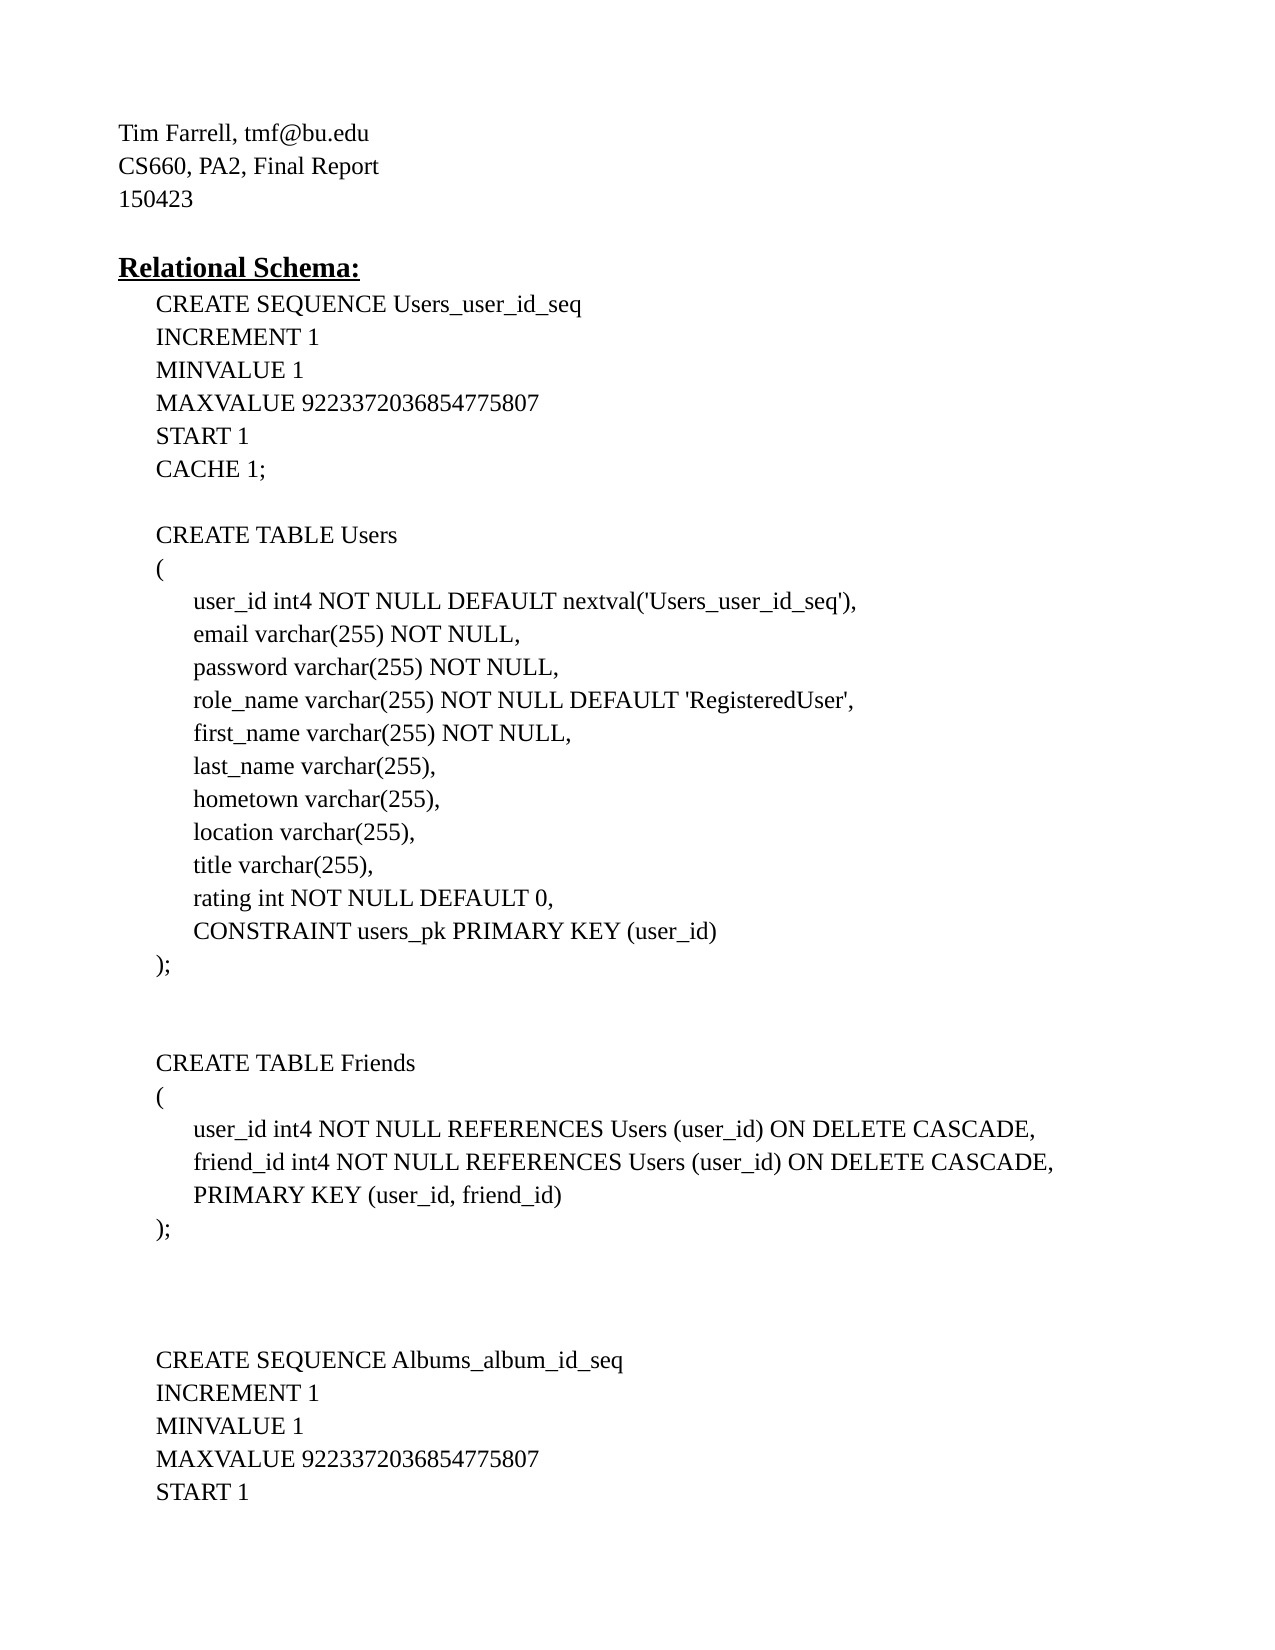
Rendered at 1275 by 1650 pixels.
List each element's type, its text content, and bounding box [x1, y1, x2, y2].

text PRIMARY KEY (user_id, friend_id) [156, 1180, 1157, 1209]
text user_id int4 NOT NULL DEFAULT nextval('Users_user_id_seq'), [156, 586, 1157, 615]
text email varchar(255) NOT NULL, [156, 619, 1157, 648]
text friend_id int4 NOT NULL REFERENCES Users (user_id) ON DELETE CASCADE, [156, 1147, 1157, 1176]
text role_name varchar(255) NOT NULL DEFAULT 'RegisteredUser', [156, 685, 1157, 714]
text CONSTRAINT users_pk PRIMARY KEY (user_id) [156, 916, 1157, 945]
text ( [156, 553, 1157, 582]
text CS660, PA2, Final Report [118, 151, 1157, 180]
text password varchar(255) NOT NULL, [156, 652, 1157, 681]
text first_name varchar(255) NOT NULL, [156, 718, 1157, 747]
text CREATE SEQUENCE Users_user_id_seq [156, 289, 1157, 317]
text MAXVALUE 9223372036854775807 [156, 388, 1157, 417]
text Tim Farrell, tmf@bu.edu [118, 118, 1157, 147]
text START 1 [156, 1477, 1157, 1506]
text CACHE 1; [156, 454, 1157, 483]
text hometown varchar(255), [156, 784, 1157, 813]
text MAXVALUE 9223372036854775807 [156, 1444, 1157, 1473]
text INCREMENT 1 [156, 322, 1157, 351]
text Relational Schema: [118, 250, 1157, 284]
text title varchar(255), [156, 850, 1157, 879]
text CREATE TABLE Friends [156, 1048, 1157, 1077]
text ( [156, 1081, 1157, 1110]
text location varchar(255), [156, 817, 1157, 846]
text last_name varchar(255), [156, 751, 1157, 780]
text ); [156, 1213, 1157, 1242]
text START 1 [156, 421, 1157, 449]
text INCREMENT 1 [156, 1378, 1157, 1407]
text rating int NOT NULL DEFAULT 0, [156, 883, 1157, 912]
text MINVALUE 1 [156, 1411, 1157, 1440]
text 150423 [118, 184, 1157, 213]
text ); [156, 949, 1157, 978]
text CREATE SEQUENCE Albums_album_id_seq [156, 1345, 1157, 1374]
text user_id int4 NOT NULL REFERENCES Users (user_id) ON DELETE CASCADE, [156, 1114, 1157, 1143]
text MINVALUE 1 [156, 355, 1157, 383]
text CREATE TABLE Users [156, 520, 1157, 549]
